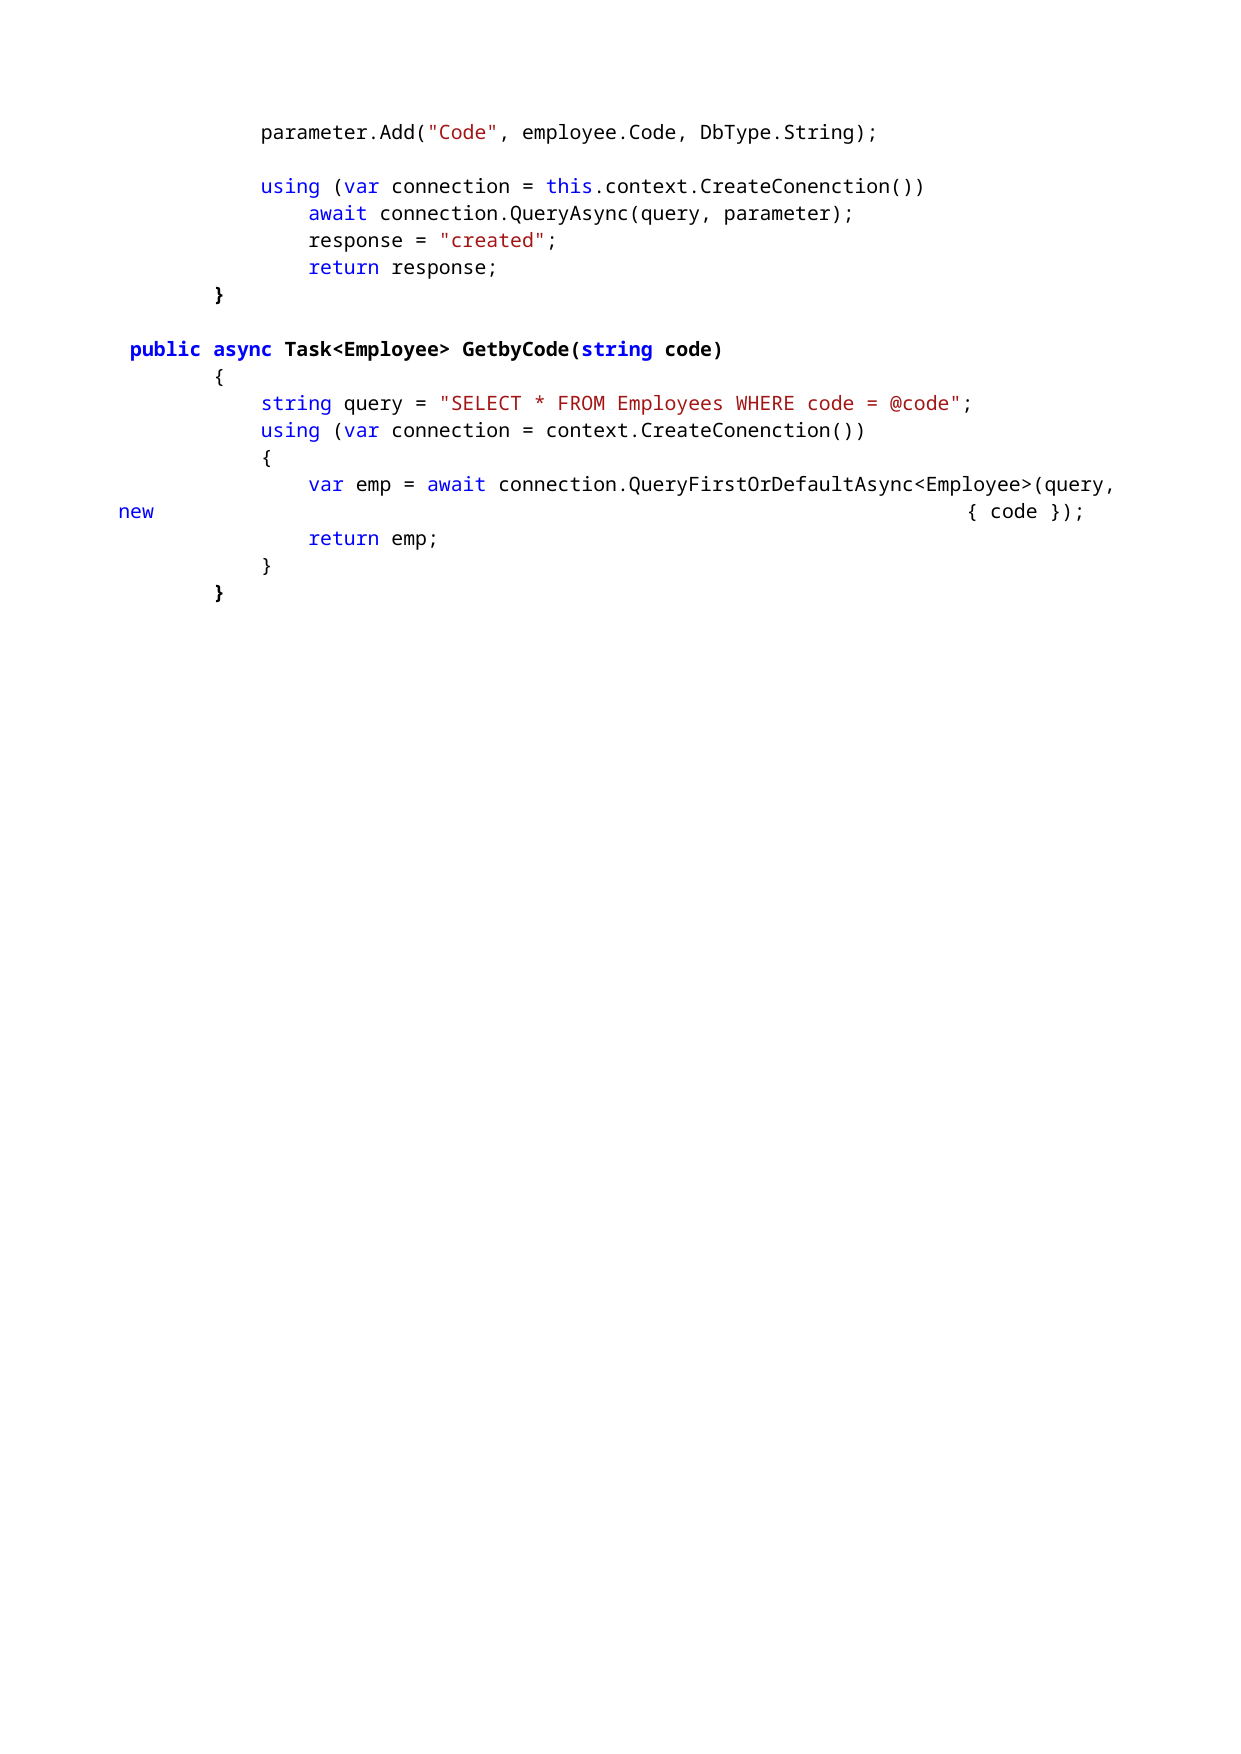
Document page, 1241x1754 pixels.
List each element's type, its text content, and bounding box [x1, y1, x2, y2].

text parameter.Add("Code", employee.Code, DbType.String); [118, 118, 1122, 145]
text } [118, 280, 1122, 307]
text return response; [118, 253, 1122, 280]
text } [118, 552, 1122, 578]
text response = "created"; [118, 226, 1122, 253]
text } [118, 578, 1122, 606]
text return emp; [118, 524, 1122, 552]
text string query = "SELECT * FROM Employees WHERE code = @code"; [118, 390, 1122, 417]
text public async Task<Employee> GetbyCode(string code) [118, 336, 1122, 363]
text await connection.QueryAsync(query, parameter); [118, 199, 1122, 226]
text using (var connection = context.CreateConenction()) [118, 417, 1122, 444]
text { [118, 444, 1122, 471]
text var emp = await connection.QueryFirstOrDefaultAsync<Employee>(query, new { code }); [118, 471, 1122, 524]
text using (var connection = this.context.CreateConenction()) [118, 172, 1122, 199]
text { [118, 363, 1122, 390]
